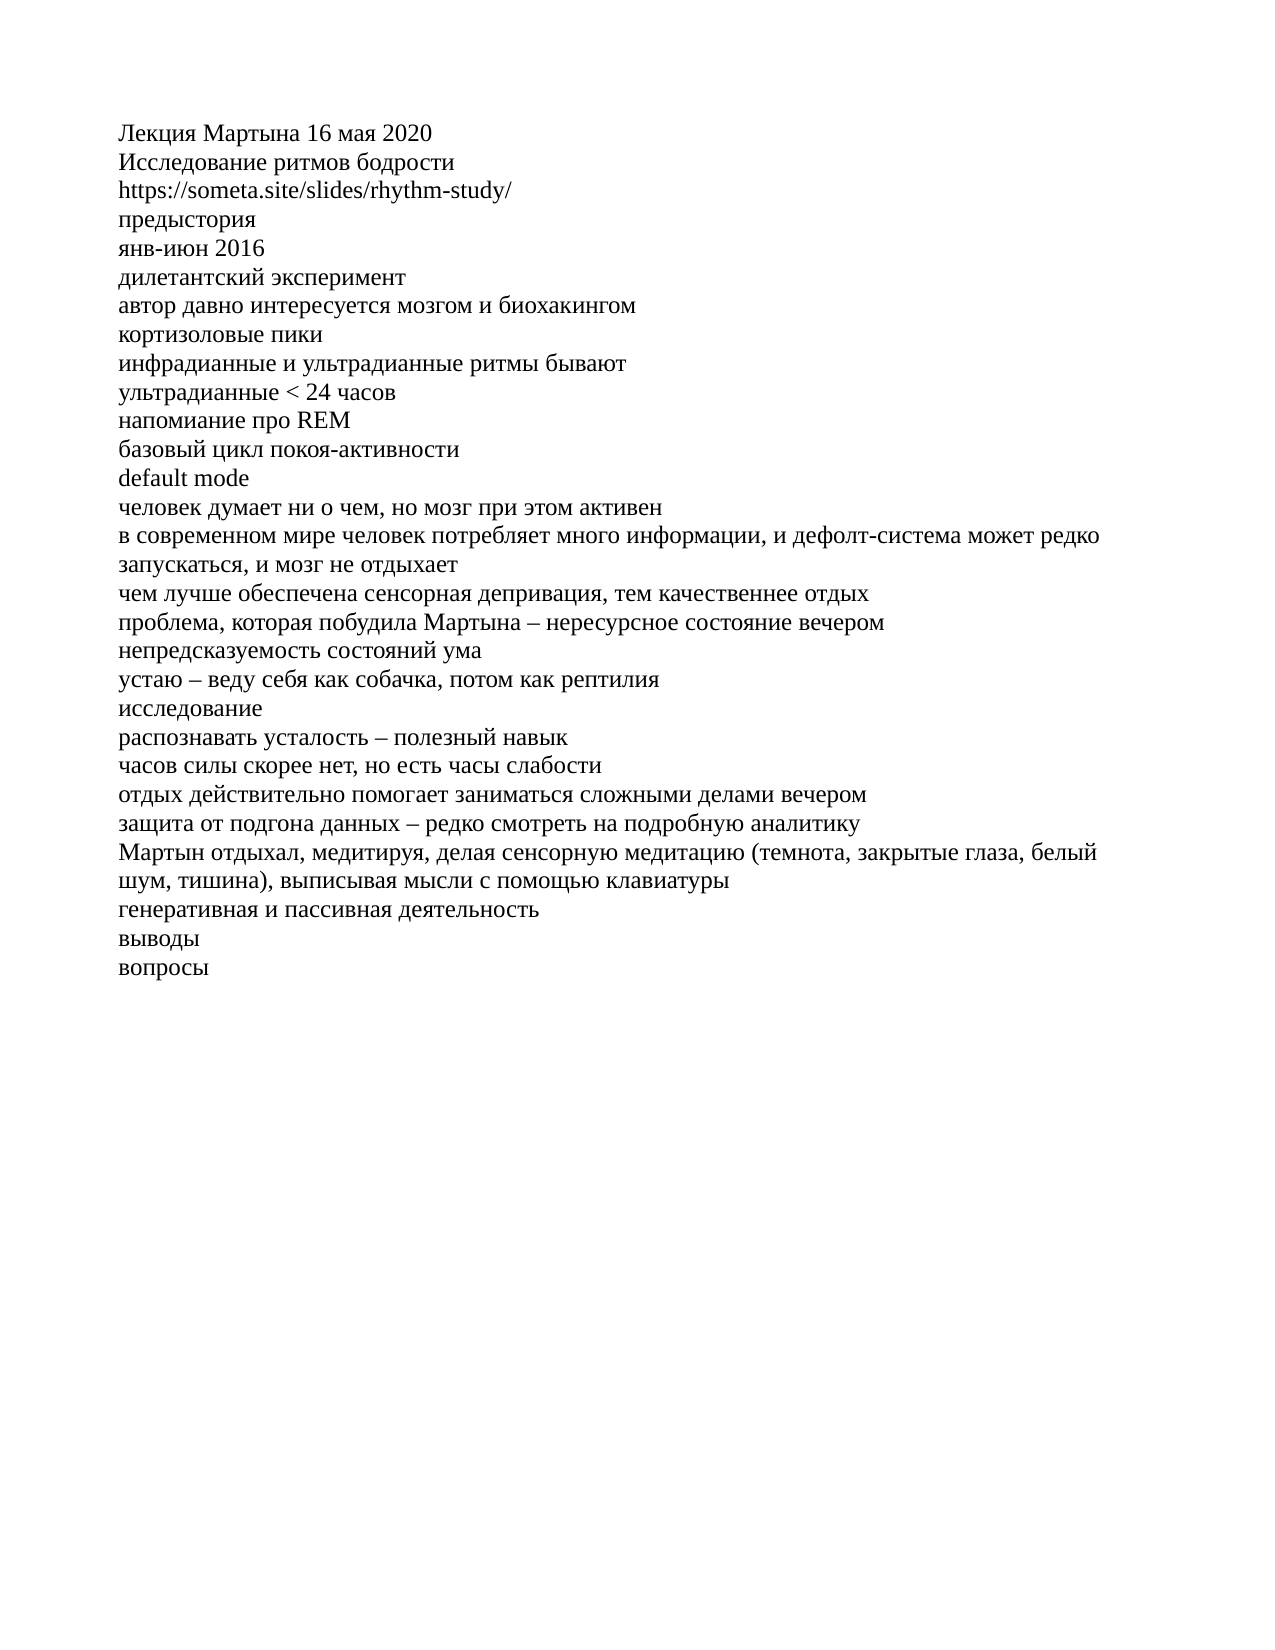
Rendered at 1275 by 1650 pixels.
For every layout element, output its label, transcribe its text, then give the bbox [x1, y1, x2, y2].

text напомиание про REM [118, 406, 1157, 434]
text вопросы [118, 952, 1157, 981]
text чем лучше обеспечена сенсорная депривация, тем качественнее отдых [118, 578, 1157, 607]
text человек думает ни о чем, но мозг при этом активен [118, 492, 1157, 521]
text распознавать усталость – полезный навык [118, 722, 1157, 751]
text дилетантский эксперимент [118, 262, 1157, 291]
text инфрадианные и ультрадианные ритмы бывают [118, 348, 1157, 377]
text генеративная и пассивная деятельность [118, 894, 1157, 923]
text в современном мире человек потребляет много информации, и дефолт-система может редко запускаться, и мозг не отдыхает [118, 521, 1157, 578]
text Мартын отдыхал, медитируя, делая сенсорную медитацию (темнота, закрытые глаза, белый шум, тишина), выписывая мысли с помощью клавиатуры [118, 837, 1157, 894]
text https://someta.site/slides/rhythm-study/ [118, 176, 1157, 204]
text предыстория [118, 204, 1157, 233]
text защита от подгона данных – редко смотреть на подробную аналитику [118, 808, 1157, 837]
text default mode [118, 463, 1157, 492]
text янв-июн 2016 [118, 233, 1157, 262]
text часов силы скорее нет, но есть часы слабости [118, 751, 1157, 779]
text Лекция Мартына 16 мая 2020 [118, 118, 1157, 147]
text выводы [118, 923, 1157, 952]
text базовый цикл покоя-активности [118, 434, 1157, 463]
text Исследование ритмов бодрости [118, 147, 1157, 176]
text исследование [118, 693, 1157, 722]
text непредсказуемость состояний ума [118, 636, 1157, 664]
text ультрадианные < 24 часов [118, 377, 1157, 406]
text устаю – веду себя как собачка, потом как рептилия [118, 664, 1157, 693]
text отдых действительно помогает заниматься сложными делами вечером [118, 779, 1157, 808]
text кортизоловые пики [118, 319, 1157, 348]
text проблема, которая побудила Мартына – нересурсное состояние вечером [118, 607, 1157, 636]
text автор давно интересуется мозгом и биохакингом [118, 291, 1157, 319]
